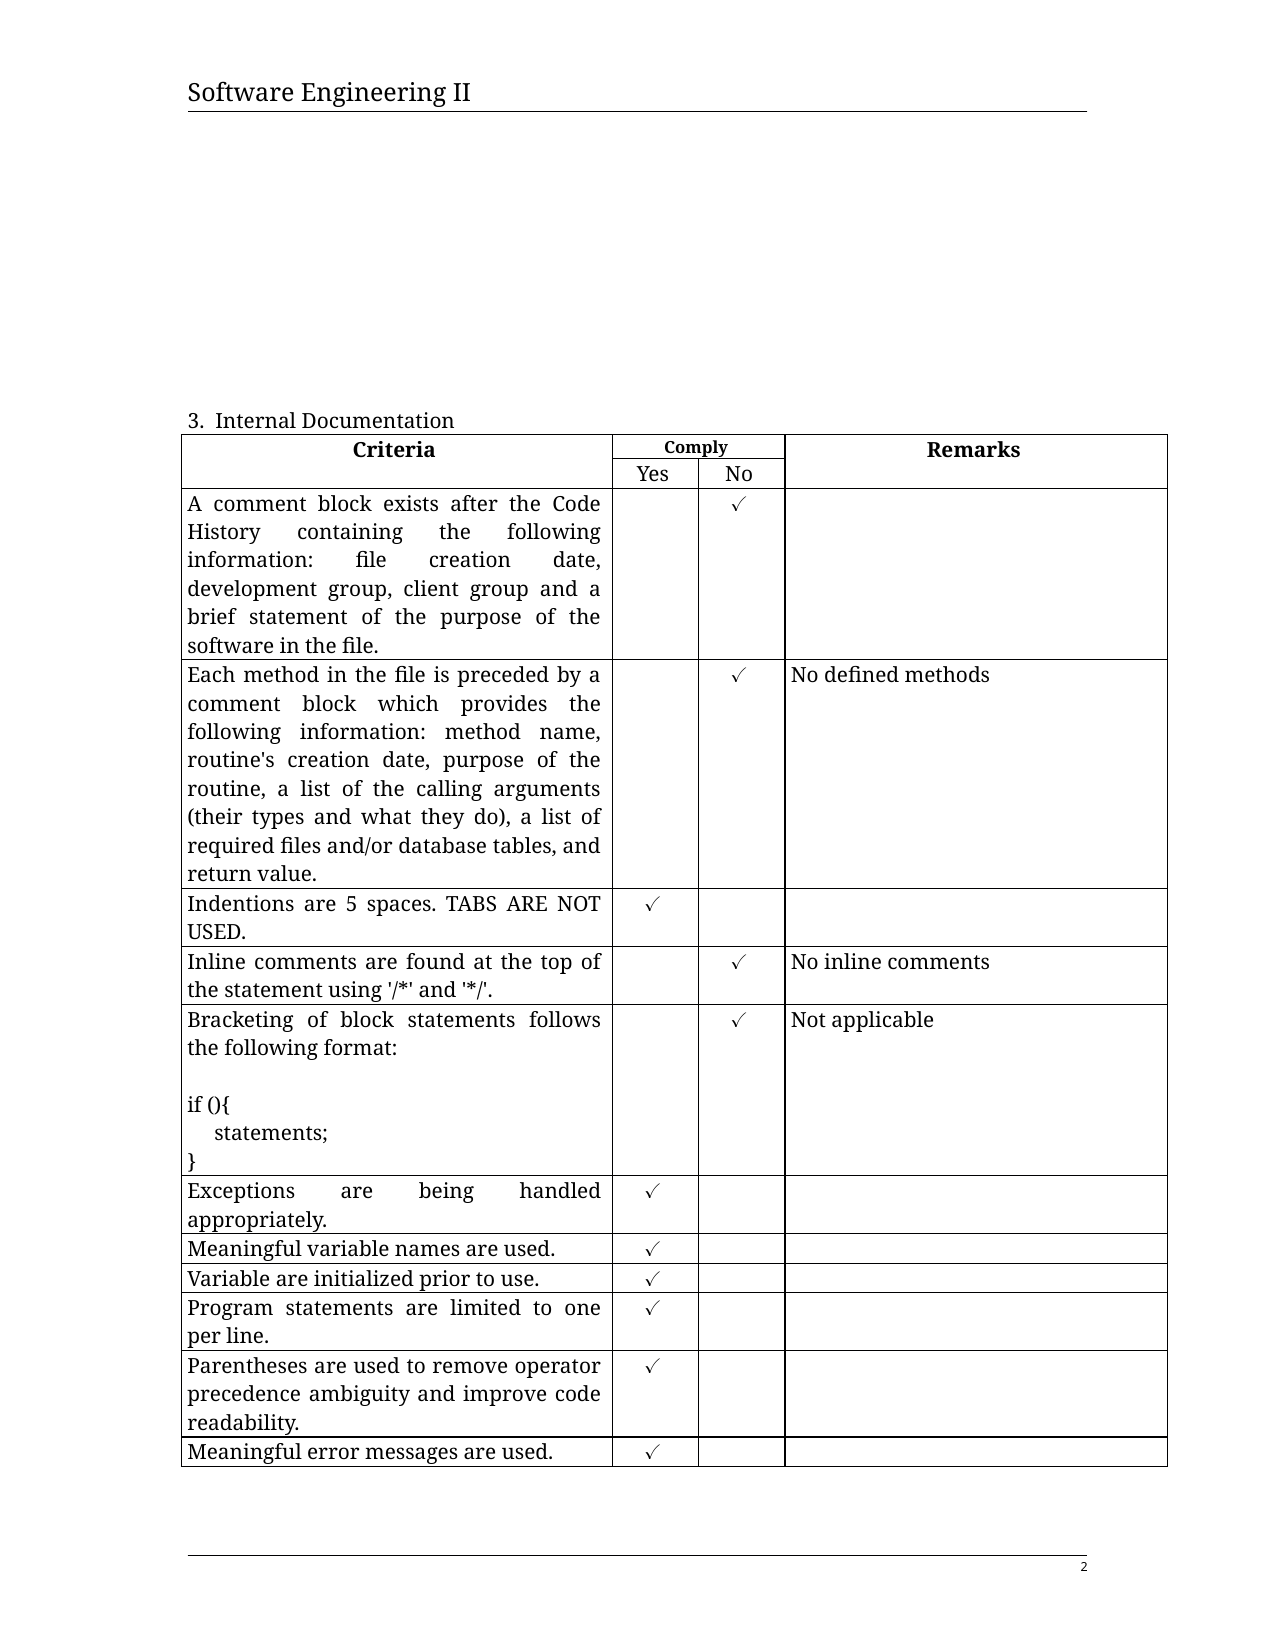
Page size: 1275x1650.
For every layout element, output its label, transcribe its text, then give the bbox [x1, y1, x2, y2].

table_cell Bracketing of block statements follows the following format: if (){ statements; } [182, 1005, 612, 1175]
table_cell Meaningful variable names are used. [182, 1234, 612, 1263]
table_cell [699, 1438, 784, 1466]
table_cell ✓ [699, 947, 784, 1004]
table_cell ✓ [613, 1351, 698, 1436]
text 3. Internal Documentation [187, 406, 1087, 434]
table_cell [699, 1293, 784, 1350]
table_cell ✓ [613, 1264, 698, 1292]
table_cell [786, 1264, 1167, 1292]
table_cell [699, 1351, 784, 1436]
table_cell A comment block exists after the Code History containing the following information: file creation date, development group, client group and a brief statement of the purpose of the software in the file. [182, 489, 612, 659]
table_cell Each method in the file is preceded by a comment block which provides the following information: method name, routine's creation date, purpose of the routine, a list of the calling arguments (their types and what they do), a list of required files and/or database tables, and return value. [182, 660, 612, 888]
table_cell No defined methods [786, 660, 1167, 888]
table_cell ✓ [699, 489, 784, 659]
table_cell ✓ [613, 1176, 698, 1233]
table_cell No inline comments [786, 947, 1167, 1004]
table_cell [786, 489, 1167, 659]
table_cell [699, 1234, 784, 1263]
table_cell [699, 1176, 784, 1233]
table_cell Inline comments are found at the top of the statement using '/*' and '*/'. [182, 947, 612, 1004]
table_cell Yes [613, 459, 698, 488]
table_cell ✓ [613, 1234, 698, 1263]
table_cell [786, 1293, 1167, 1350]
table_cell [786, 1176, 1167, 1233]
table_header Remarks [786, 435, 1167, 488]
table_cell [699, 889, 784, 946]
table_cell [613, 489, 698, 659]
table_cell [613, 947, 698, 1004]
table_cell Program statements are limited to one per line. [182, 1293, 612, 1350]
table_cell ✓ [613, 1438, 698, 1466]
table_cell [786, 1438, 1167, 1466]
table_cell ✓ [613, 889, 698, 946]
table_header Criteria [182, 435, 612, 488]
table_cell Not applicable [786, 1005, 1167, 1175]
table_cell No [699, 459, 784, 488]
table_cell [786, 889, 1167, 946]
table_header Comply [613, 435, 784, 458]
table_cell [613, 660, 698, 888]
table_cell [613, 1005, 698, 1175]
table_cell [786, 1234, 1167, 1263]
table_cell Variable are initialized prior to use. [182, 1264, 612, 1292]
table_cell Exceptions are being handled appropriately. [182, 1176, 612, 1233]
table_cell Indentions are 5 spaces. TABS ARE NOT USED. [182, 889, 612, 946]
table_cell Meaningful error messages are used. [182, 1438, 612, 1466]
table_cell ✓ [699, 660, 784, 888]
table_cell ✓ [613, 1293, 698, 1350]
table_cell [786, 1351, 1167, 1436]
table_cell ✓ [699, 1005, 784, 1175]
table_cell [699, 1264, 784, 1292]
table_cell Parentheses are used to remove operator precedence ambiguity and improve code readability. [182, 1351, 612, 1436]
